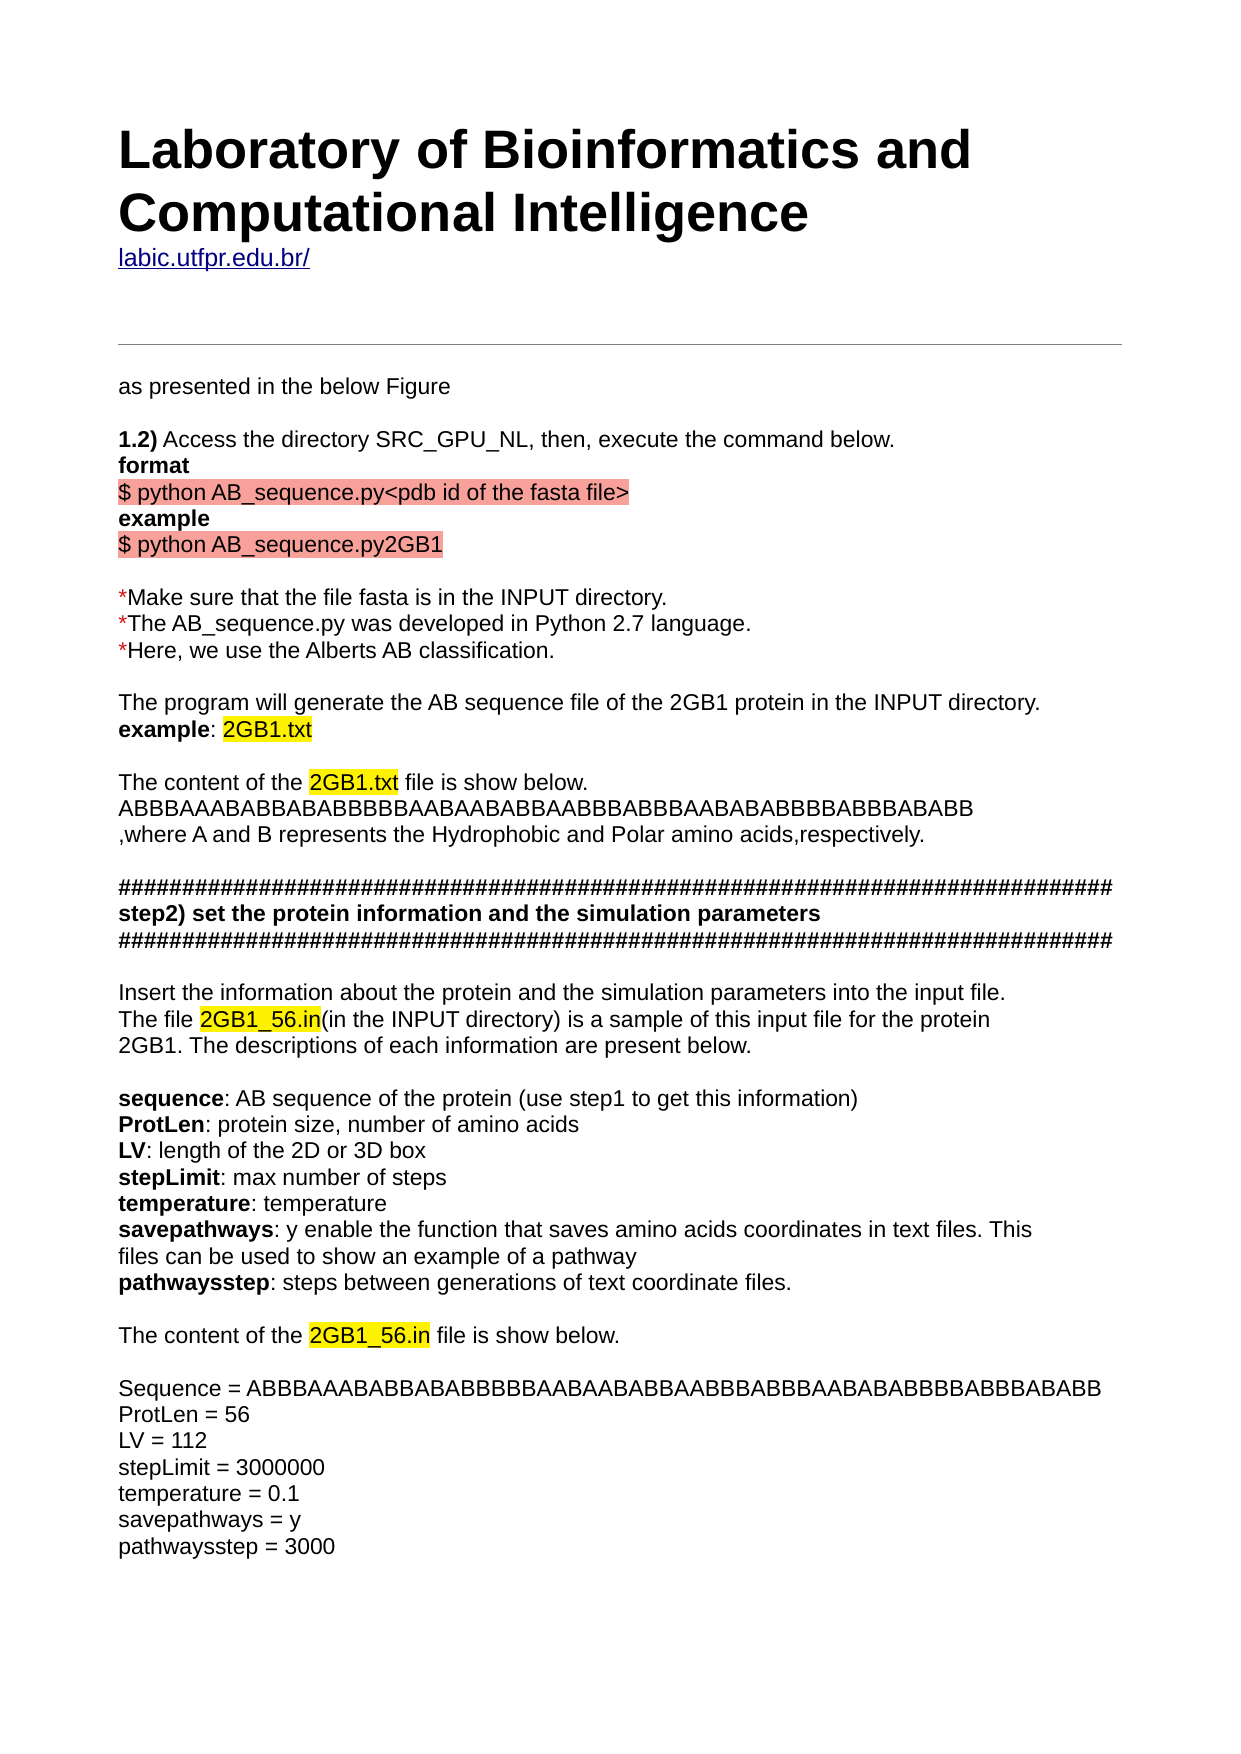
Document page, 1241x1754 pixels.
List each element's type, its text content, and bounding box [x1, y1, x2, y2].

text savepathways: y enable the function that saves amino acids coordinates in text files. This [118, 1216, 1122, 1243]
text ##############################################################################step2) set the protein information and the simulation parameters [118, 874, 1122, 927]
text files can be used to show an example of a pathway [118, 1243, 1122, 1269]
text example [118, 505, 1122, 531]
text LV = 112 [118, 1427, 1122, 1454]
text The program will generate the AB sequence file of the 2GB1 protein in the INPUT directory. [118, 689, 1122, 716]
text *Make sure that the file fasta is in the INPUT directory. [118, 584, 1122, 610]
text temperature = 0.1 [118, 1480, 1122, 1506]
text ABBBAAABABBABABBBBBAABAABABBAABBBABBBAABABABBBBABBBABABB [118, 795, 1122, 821]
text stepLimit = 3000000 [118, 1454, 1122, 1480]
text sequence: AB sequence of the protein (use step1 to get this information) [118, 1085, 1122, 1111]
text ProtLen: protein size, number of amino acids [118, 1111, 1122, 1137]
text savepathways = y [118, 1506, 1122, 1533]
text pathwaysstep: steps between generations of text coordinate files. [118, 1269, 1122, 1296]
text 1.2) Access the directory SRC_GPU_NL, then, execute the command below. [118, 426, 1122, 452]
text LV: length of the 2D or 3D box [118, 1137, 1122, 1164]
text format [118, 452, 1122, 478]
text example: 2GB1.txt [118, 716, 1122, 742]
text The content of the 2GB1.txt file is show below. [118, 768, 1122, 795]
text temperature: temperature [118, 1190, 1122, 1216]
text The file 2GB1_56.in(in the INPUT directory) is a sample of this input file for the protein [118, 1006, 1122, 1032]
text ############################################################################## [118, 927, 1122, 953]
text as presented in the below Figure [118, 373, 1122, 399]
text Sequence = ABBBAAABABBABABBBBBAABAABABBAABBBABBBAABABABBBBABBBABABB [118, 1374, 1122, 1401]
text $ python AB_sequence.py2GB1 [118, 531, 1122, 558]
text ProtLen = 56 [118, 1401, 1122, 1427]
text 2GB1. The descriptions of each information are present below. [118, 1032, 1122, 1058]
text Insert the information about the protein and the simulation parameters into the input file. [118, 979, 1122, 1006]
text The content of the 2GB1_56.in file is show below. [118, 1322, 1122, 1348]
text $ python AB_sequence.py<pdb id of the fasta file> [118, 478, 1122, 505]
text ,where A and B represents the Hydrophobic and Polar amino acids,respectively. [118, 821, 1122, 847]
text stepLimit: max number of steps [118, 1164, 1122, 1190]
text pathwaysstep = 3000 [118, 1533, 1122, 1559]
text *The AB_sequence.py was developed in Python 2.7 language. [118, 610, 1122, 637]
text *Here, we use the Alberts AB classification. [118, 637, 1122, 663]
